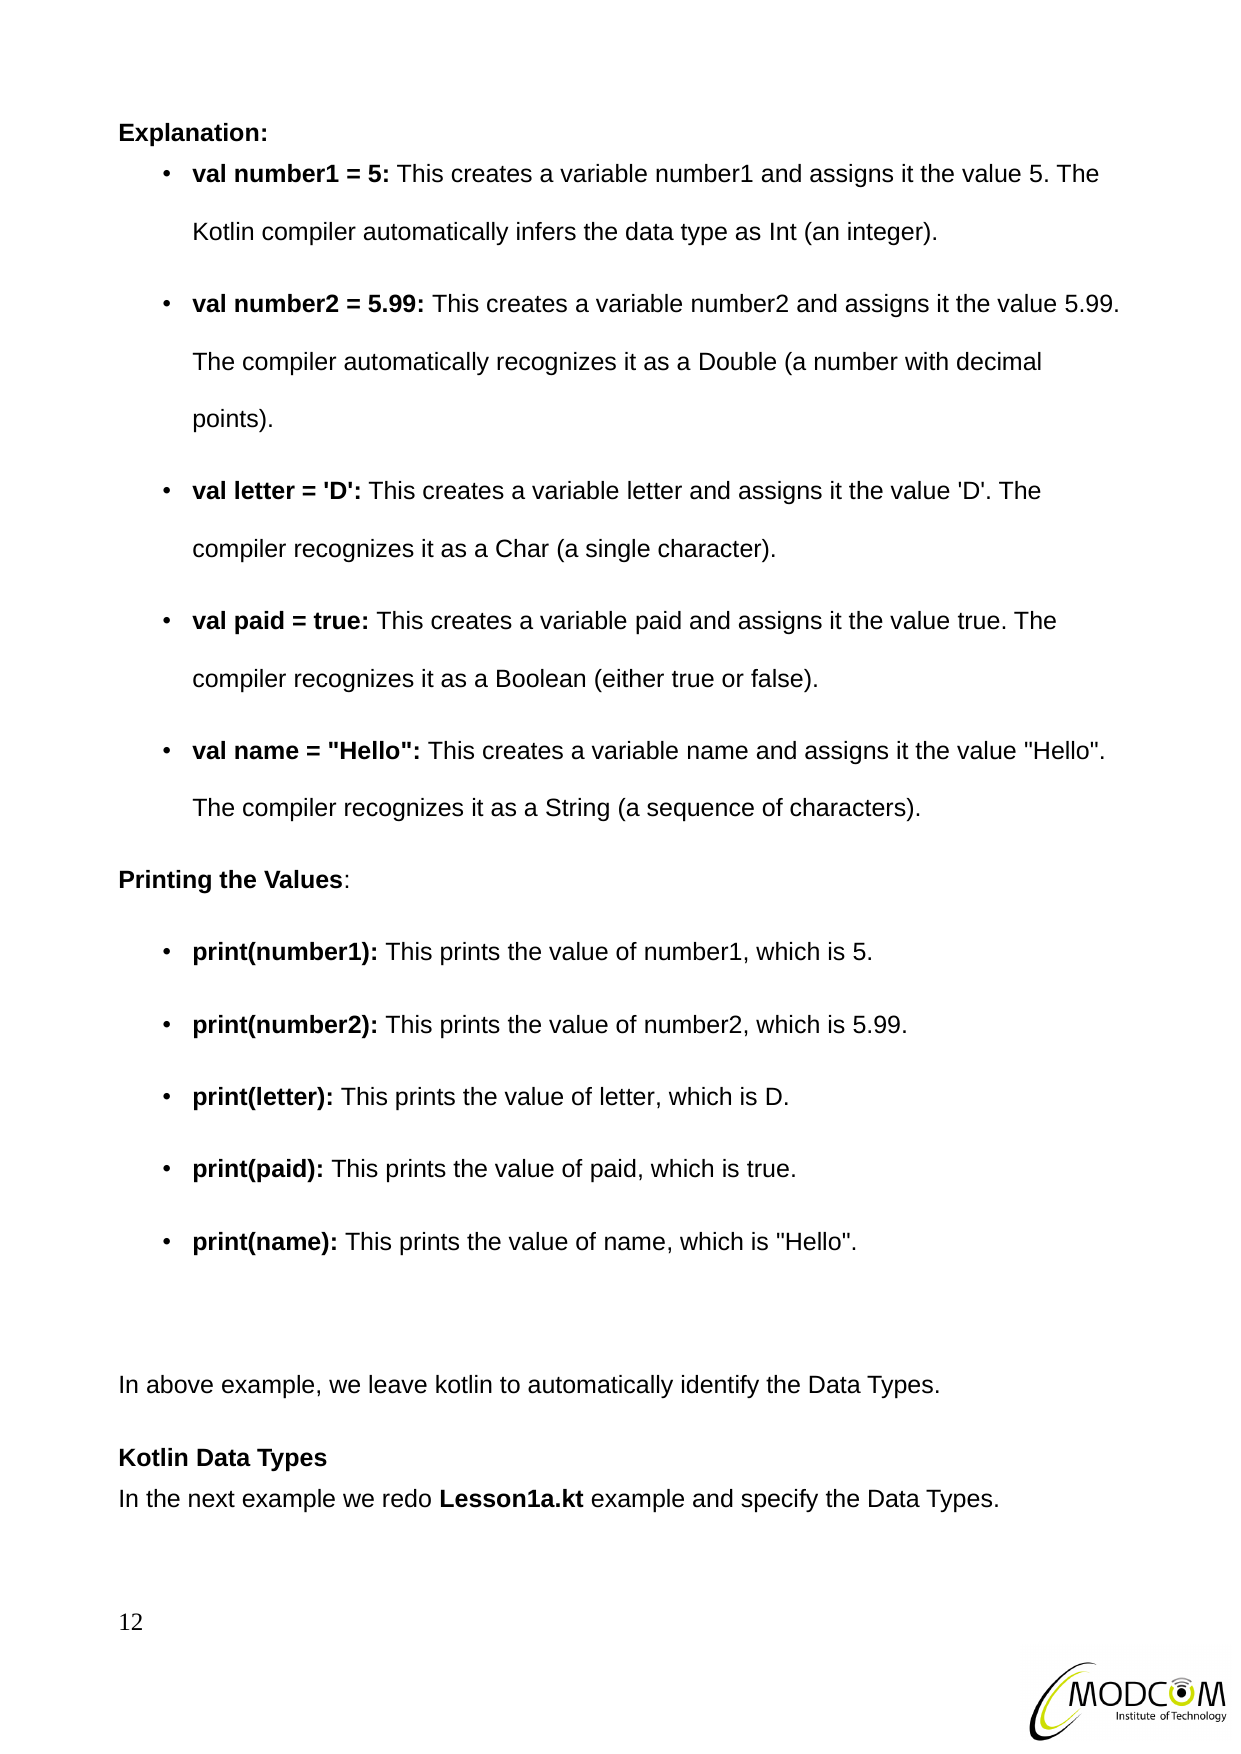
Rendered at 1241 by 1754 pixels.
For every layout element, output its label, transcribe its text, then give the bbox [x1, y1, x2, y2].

list val number1 = 5: This creates a variable number1 and assigns it the value 5. The Kotlin compiler automatically infers the data type as Int (an integer). [162, 159, 1122, 246]
subtitle Kotlin Data Types [118, 1443, 1122, 1471]
list val paid = true: This creates a variable paid and assigns it the value true. The compiler recognizes it as a Boolean (either true or false). [162, 606, 1122, 692]
list val name = "Hello": This creates a variable name and assigns it the value "Hello". The compiler recognizes it as a String (a sequence of characters). [162, 736, 1122, 822]
list print(letter): This prints the value of letter, which is D. [162, 1082, 1122, 1111]
picture [1020, 1644, 1233, 1741]
list val number2 = 5.99: This creates a variable number2 and assigns it the value 5.99. The compiler automatically recognizes it as a Double (a number with decimal points). [162, 289, 1122, 433]
subtitle Explanation: [118, 118, 1122, 147]
text Printing the Values: [118, 865, 1122, 894]
text In above example, we leave kotlin to automatically identify the Data Types. [118, 1371, 1122, 1399]
list print(number1): This prints the value of number1, which is 5. [162, 937, 1122, 966]
list print(paid): This prints the value of paid, which is true. [162, 1154, 1122, 1183]
list print(number2): This prints the value of number2, which is 5.99. [162, 1010, 1122, 1038]
list print(name): This prints the value of name, which is "Hello". [162, 1227, 1122, 1255]
list val letter = 'D': This creates a variable letter and assigns it the value 'D'. The compiler recognizes it as a Char (a single character). [162, 476, 1122, 563]
text In the next example we redo Lesson1a.kt example and specify the Data Types. [118, 1484, 1122, 1513]
